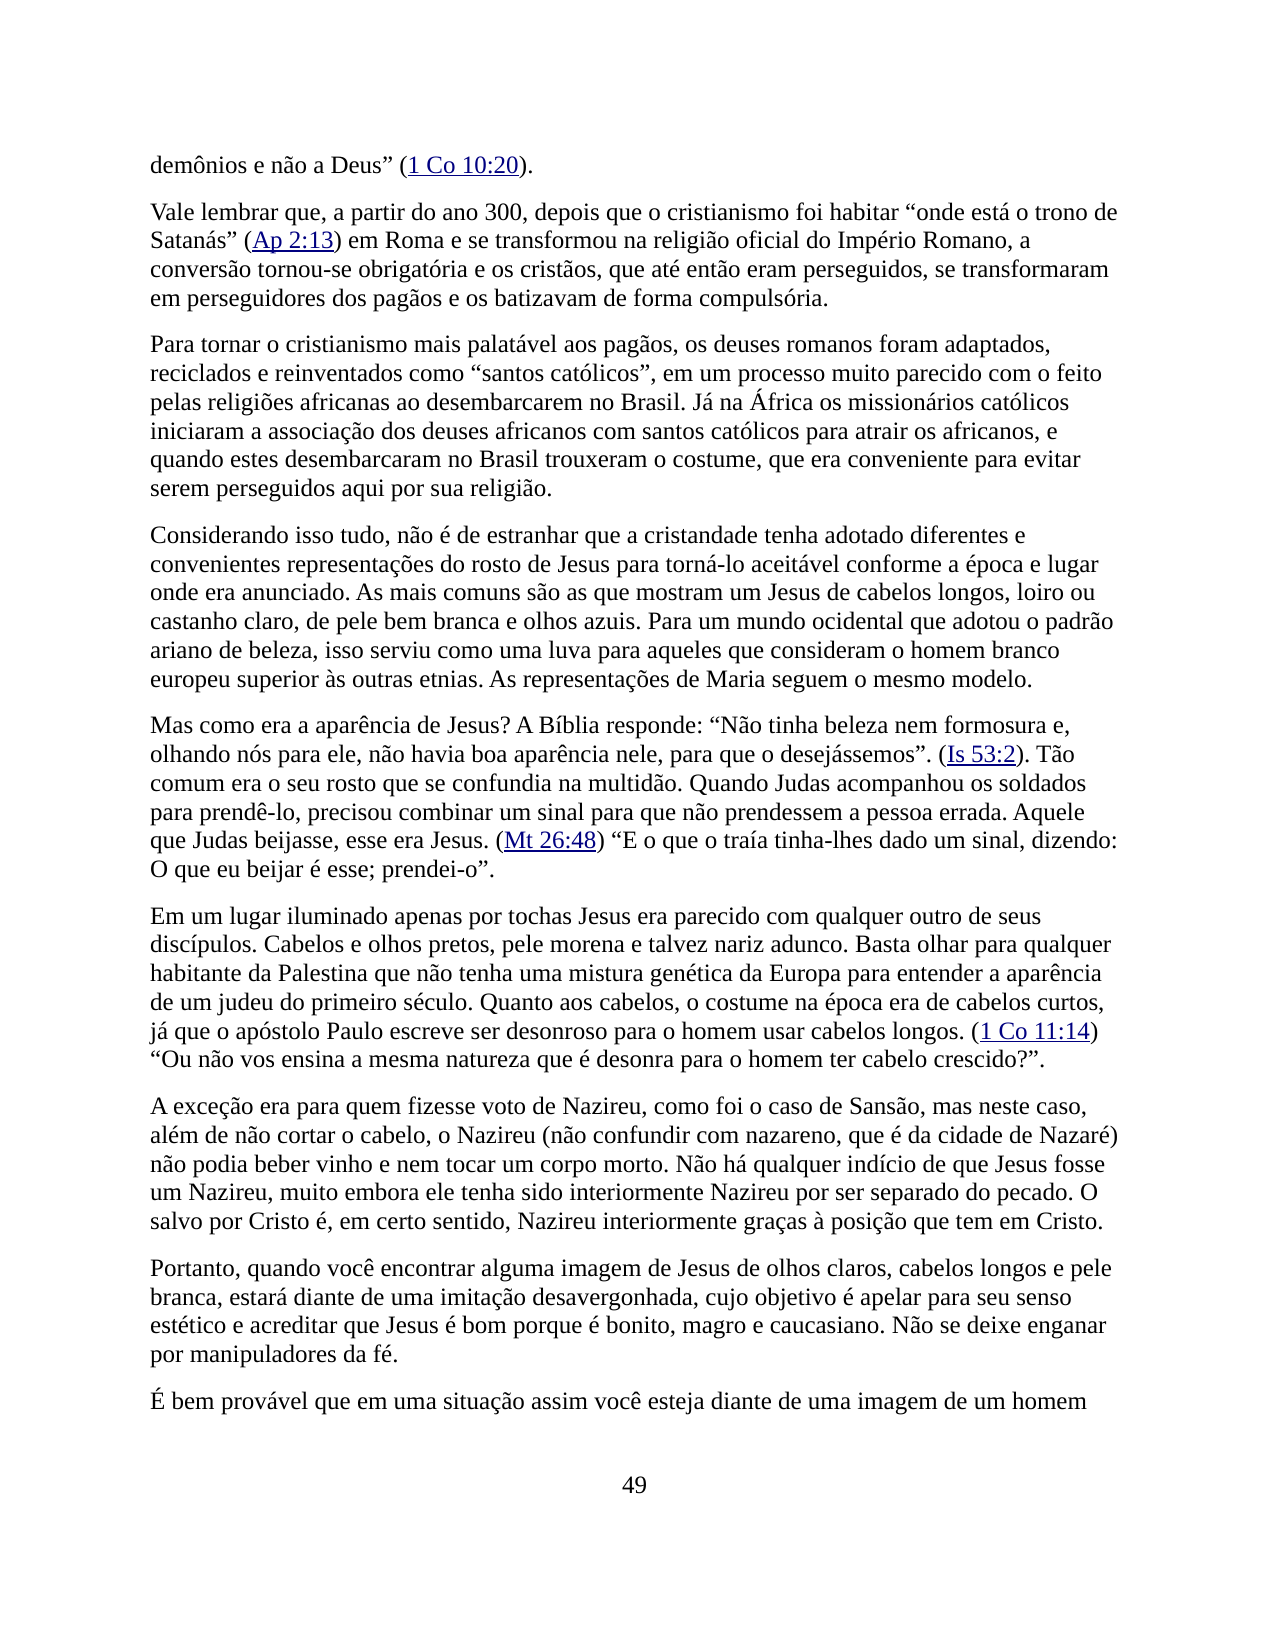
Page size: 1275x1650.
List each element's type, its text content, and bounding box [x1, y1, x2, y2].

text Para tornar o cristianismo mais palatável aos pagãos, os deuses romanos foram adaptados, reciclados e reinventados como “santos católicos”, em um processo muito parecido com o feito pelas religiões africanas ao desembarcarem no Brasil. Já na África os missionários católicos iniciaram a associação dos deuses africanos com santos católicos para atrair os africanos, e quando estes desembarcaram no Brasil trouxeram o costume, que era conveniente para evitar serem perseguidos aqui por sua religião. [150, 329, 1125, 502]
text Portanto, quando você encontrar alguma imagem de Jesus de olhos claros, cabelos longos e pele branca, estará diante de uma imitação desavergonhada, cujo objetivo é apelar para seu senso estético e acreditar que Jesus é bom porque é bonito, magro e caucasiano. Não se deixe enganar por manipuladores da fé. [150, 1253, 1125, 1368]
text Vale lembrar que, a partir do ano 300, depois que o cristianismo foi habitar “onde está o trono de Satanás” (Ap 2:13) em Roma e se transformou na religião oficial do Império Romano, a conversão tornou-se obrigatória e os cristãos, que até então eram perseguidos, se transformaram em perseguidores dos pagãos e os batizavam de forma compulsória. [150, 197, 1125, 312]
text É bem provável que em uma situação assim você esteja diante de uma imagem de um homem [150, 1386, 1125, 1414]
text Em um lugar iluminado apenas por tochas Jesus era parecido com qualquer outro de seus discípulos. Cabelos e olhos pretos, pele morena e talvez nariz adunco. Basta olhar para qualquer habitante da Palestina que não tenha uma mistura genética da Europa para entender a aparência de um judeu do primeiro século. Quanto aos cabelos, o costume na época era de cabelos curtos, já que o apóstolo Paulo escreve ser desonroso para o homem usar cabelos longos. (1 Co 11:14) “Ou não vos ensina a mesma natureza que é desonra para o homem ter cabelo crescido?”. [150, 901, 1125, 1073]
text Considerando isso tudo, não é de estranhar que a cristandade tenha adotado diferentes e convenientes representações do rosto de Jesus para torná-lo aceitável conforme a época e lugar onde era anunciado. As mais comuns são as que mostram um Jesus de cabelos longos, loiro ou castanho claro, de pele bem branca e olhos azuis. Para um mundo ocidental que adotou o padrão ariano de beleza, isso serviu como uma luva para aqueles que consideram o homem branco europeu superior às outras etnias. As representações de Maria seguem o mesmo modelo. [150, 520, 1125, 692]
text Mas como era a aparência de Jesus? A Bíblia responde: “Não tinha beleza nem formosura e, olhando nós para ele, não havia boa aparência nele, para que o desejássemos”. (Is 53:2). Tão comum era o seu rosto que se confundia na multidão. Quando Judas acompanhou os soldados para prendê-lo, precisou combinar um sinal para que não prendessem a pessoa errada. Aquele que Judas beijasse, esse era Jesus. (Mt 26:48) “E o que o traía tinha-lhes dado um sinal, dizendo: O que eu beijar é esse; prendei-o”. [150, 710, 1125, 883]
text demônios e não a Deus” (1 Co 10:20). [150, 150, 1125, 179]
text A exceção era para quem fizesse voto de Nazireu, como foi o caso de Sansão, mas neste caso, além de não cortar o cabelo, o Nazireu (não confundir com nazareno, que é da cidade de Nazaré) não podia beber vinho e nem tocar um corpo morto. Não há qualquer indício de que Jesus fosse um Nazireu, muito embora ele tenha sido interiormente Nazireu por ser separado do pecado. O salvo por Cristo é, em certo sentido, Nazireu interiormente graças à posição que tem em Cristo. [150, 1091, 1125, 1235]
